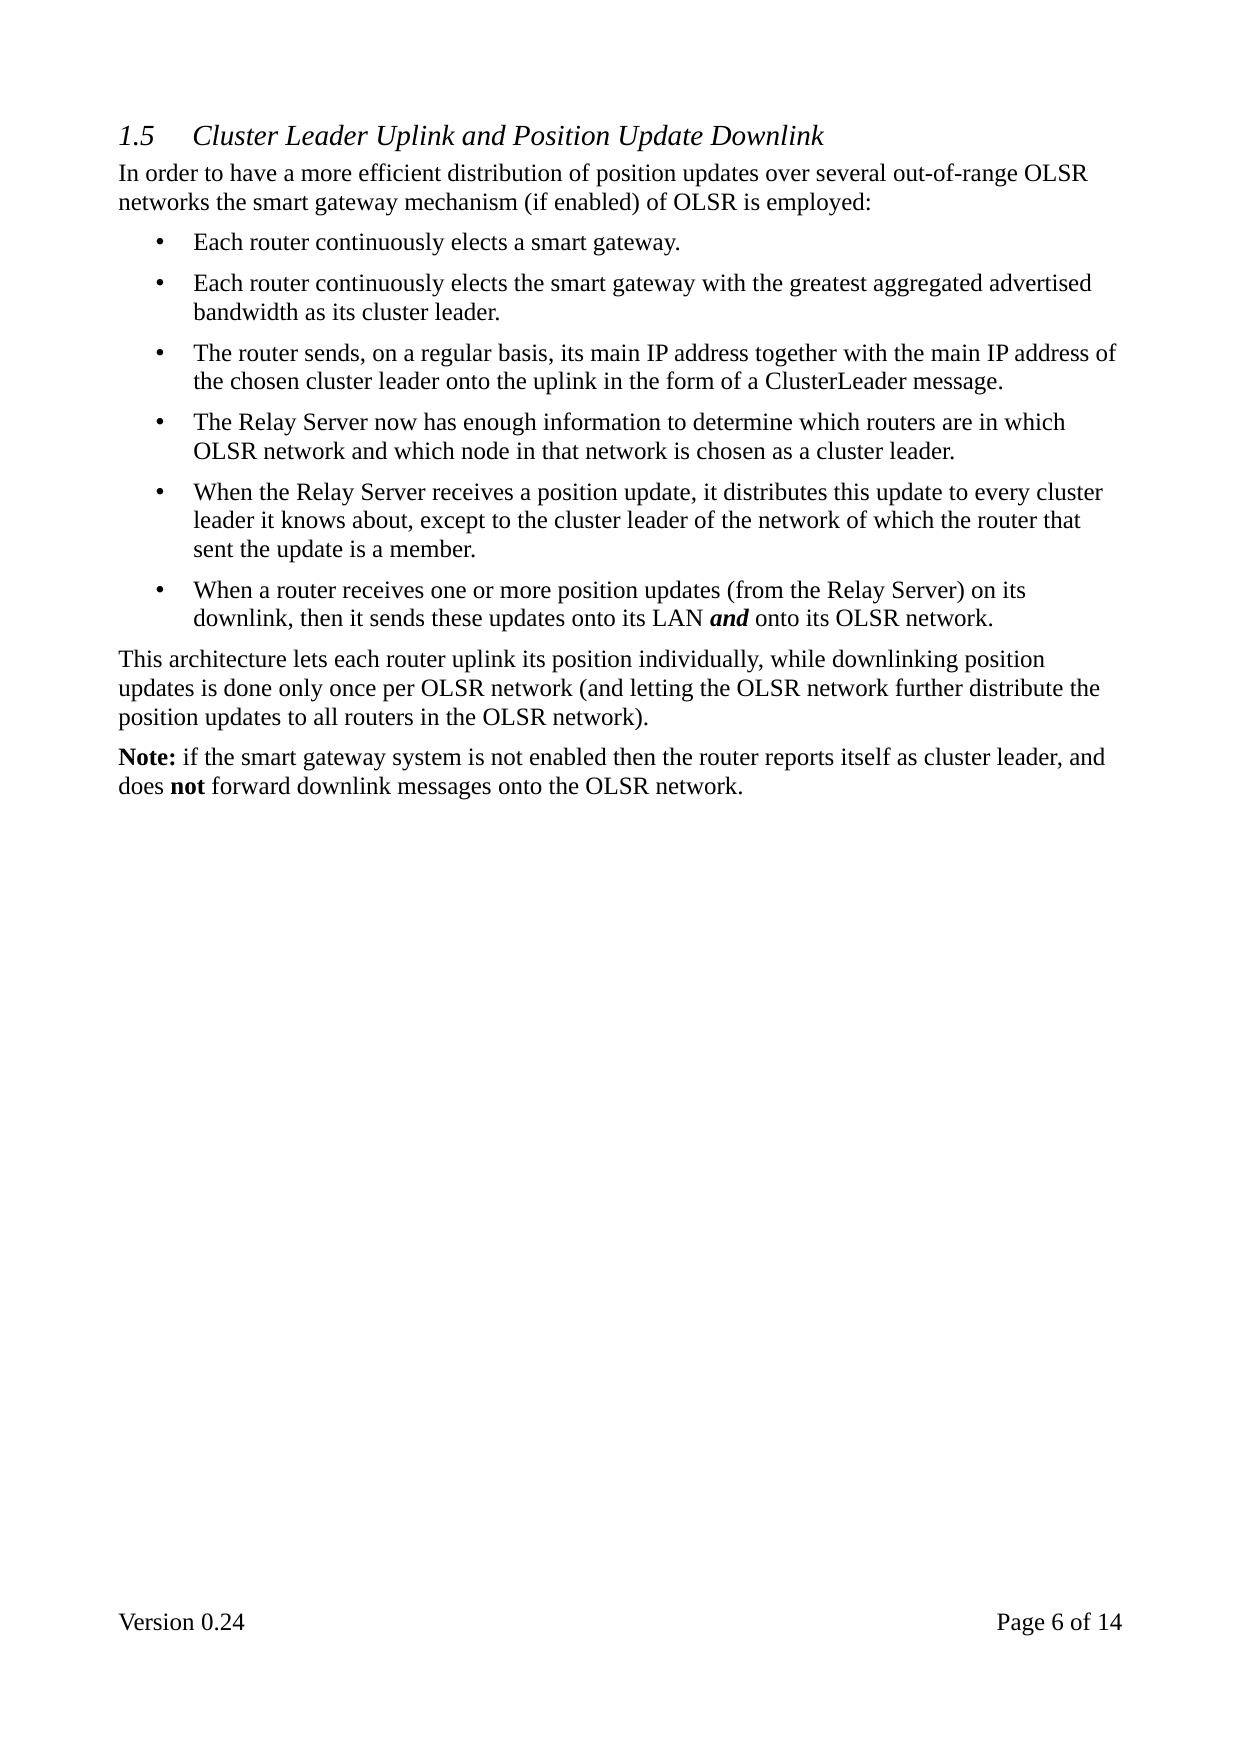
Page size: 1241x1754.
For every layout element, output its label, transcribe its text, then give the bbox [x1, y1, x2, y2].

list The router sends, on a regular basis, its main IP address together with the main IP address of the chosen cluster leader onto the uplink in the form of a ClusterLeader message. [156, 338, 1122, 395]
list Each router continuously elects a smart gateway. [156, 227, 1122, 256]
list When a router receives one or more position updates (from the Relay Server) on its downlink, then it sends these updates onto its LAN and onto its OLSR network. [156, 575, 1122, 632]
text This architecture lets each router uplink its position individually, while downlinking position updates is done only once per OLSR network (and letting the OLSR network further distribute the position updates to all routers in the OLSR network). [118, 644, 1122, 731]
list The Relay Server now has enough information to determine which routers are in which OLSR network and which node in that network is chosen as a cluster leader. [156, 407, 1122, 464]
subtitle Cluster Leader Uplink and Position Update Downlink [118, 118, 1122, 152]
text Note: if the smart gateway system is not enabled then the router reports itself as cluster leader, and does not forward downlink messages onto the OLSR network. [118, 742, 1122, 800]
list When the Relay Server receives a position update, it distributes this update to every cluster leader it knows about, except to the cluster leader of the network of which the router that sent the update is a member. [156, 477, 1122, 563]
text In order to have a more efficient distribution of position updates over several out-of-range OLSR networks the smart gateway mechanism (if enabled) of OLSR is employed: [118, 158, 1122, 215]
list Each router continuously elects the smart gateway with the greatest aggregated advertised bandwidth as its cluster leader. [156, 268, 1122, 326]
